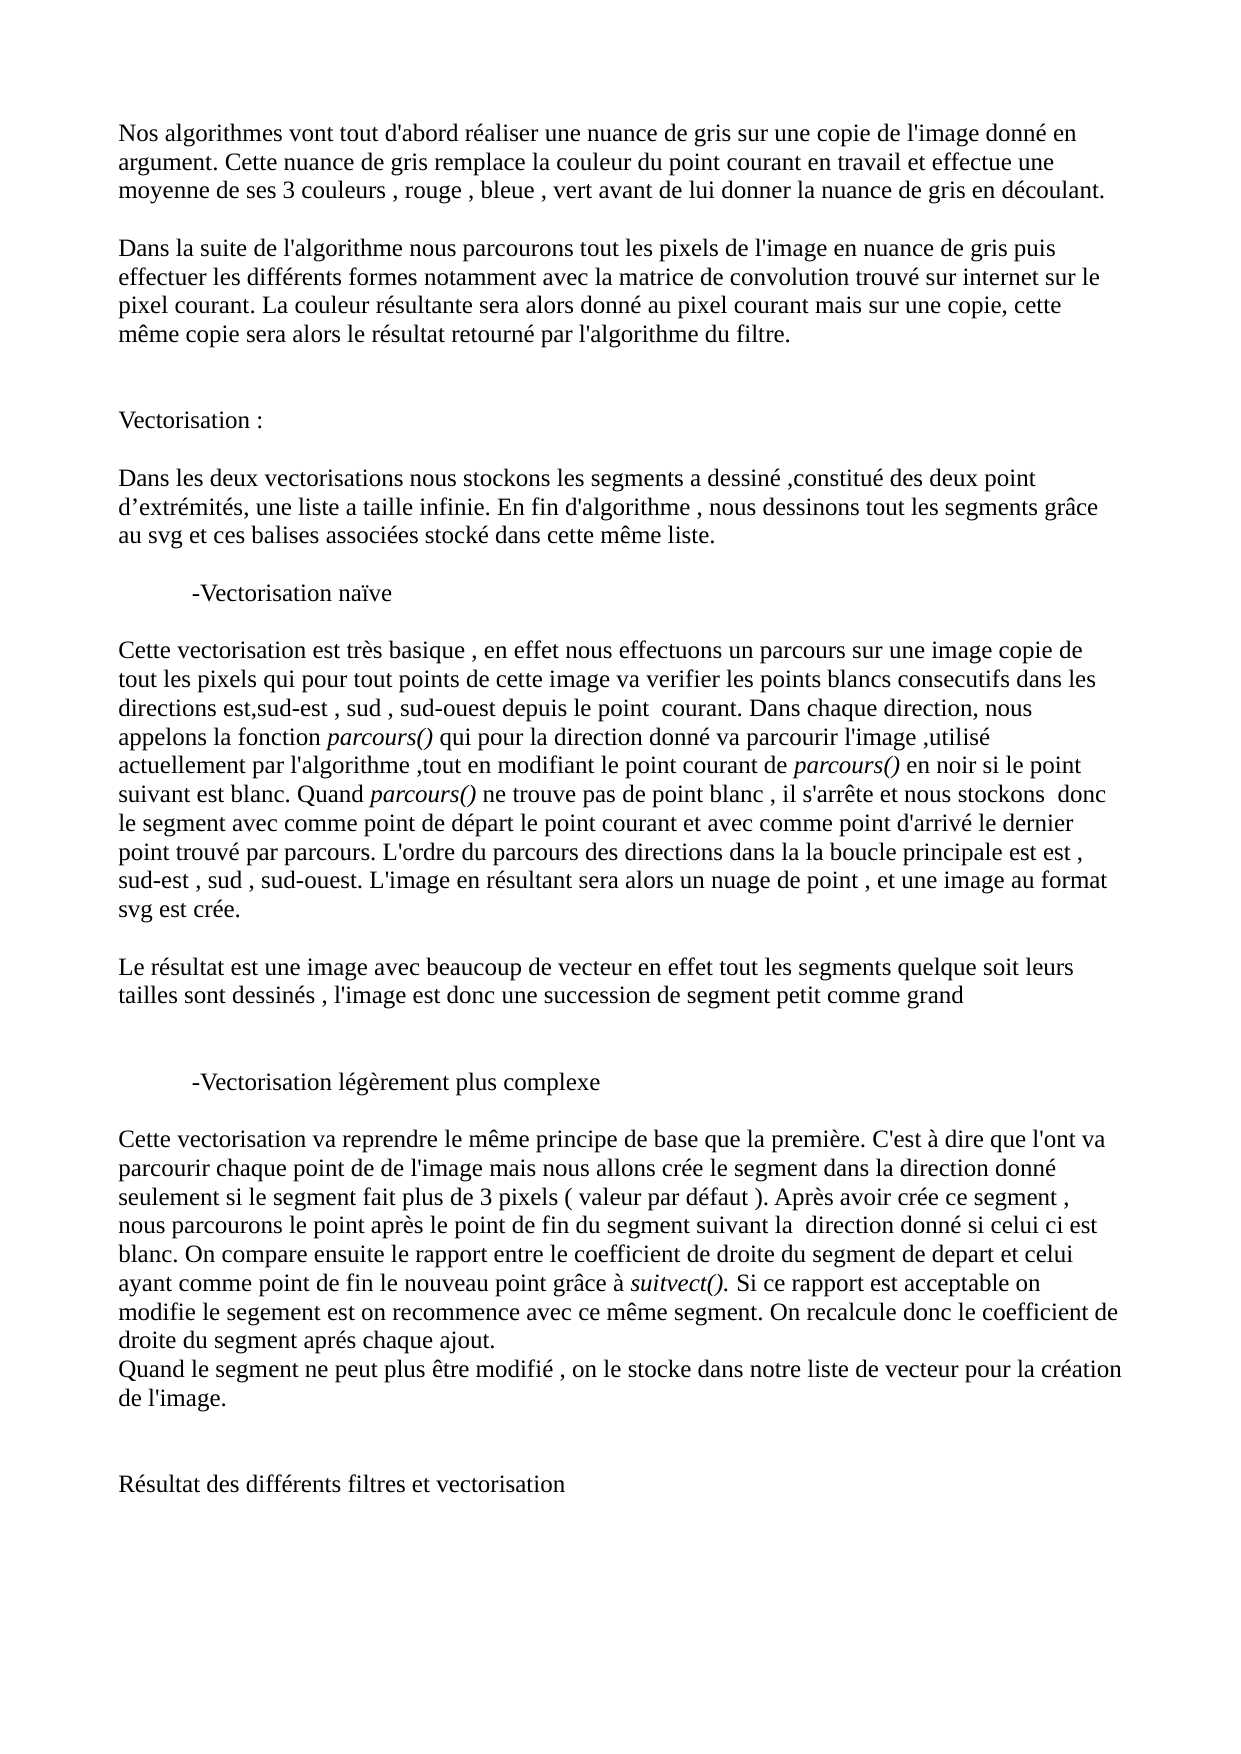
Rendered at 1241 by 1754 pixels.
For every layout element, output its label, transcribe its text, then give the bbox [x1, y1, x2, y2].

text -Vectorisation légèrement plus complexe [118, 1067, 1122, 1096]
text Le résultat est une image avec beaucoup de vecteur en effet tout les segments quelque soit leurs tailles sont dessinés , l'image est donc une succession de segment petit comme grand [118, 952, 1122, 1009]
text Cette vectorisation va reprendre le même principe de base que la première. C'est à dire que l'ont va parcourir chaque point de de l'image mais nous allons crée le segment dans la direction donné seulement si le segment fait plus de 3 pixels ( valeur par défaut ). Après avoir crée ce segment , nous parcourons le point après le point de fin du segment suivant la direction donné si celui ci est blanc. On compare ensuite le rapport entre le coefficient de droite du segment de depart et celui ayant comme point de fin le nouveau point grâce à suitvect(). Si ce rapport est acceptable on modifie le segement est on recommence avec ce même segment. On recalcule donc le coefficient de droite du segment aprés chaque ajout. [118, 1124, 1122, 1354]
text Vectorisation : [118, 406, 1122, 434]
text Cette vectorisation est très basique , en effet nous effectuons un parcours sur une image copie de tout les pixels qui pour tout points de cette image va verifier les points blancs consecutifs dans les directions est,sud-est , sud , sud-ouest depuis le point courant. Dans chaque direction, nous appelons la fonction parcours() qui pour la direction donné va parcourir l'image ,utilisé actuellement par l'algorithme ,tout en modifiant le point courant de parcours() en noir si le point suivant est blanc. Quand parcours() ne trouve pas de point blanc , il s'arrête et nous stockons donc le segment avec comme point de départ le point courant et avec comme point d'arrivé le dernier point trouvé par parcours. L'ordre du parcours des directions dans la la boucle principale est est , sud-est , sud , sud-ouest. L'image en résultant sera alors un nuage de point , et une image au format svg est crée. [118, 636, 1122, 923]
text Nos algorithmes vont tout d'abord réaliser une nuance de gris sur une copie de l'image donné en argument. Cette nuance de gris remplace la couleur du point courant en travail et effectue une moyenne de ses 3 couleurs , rouge , bleue , vert avant de lui donner la nuance de gris en découlant. [118, 118, 1122, 204]
text Résultat des différents filtres et vectorisation [118, 1469, 1122, 1498]
text Dans la suite de l'algorithme nous parcourons tout les pixels de l'image en nuance de gris puis effectuer les différents formes notamment avec la matrice de convolution trouvé sur internet sur le pixel courant. La couleur résultante sera alors donné au pixel courant mais sur une copie, cette même copie sera alors le résultat retourné par l'algorithme du filtre. [118, 233, 1122, 348]
text Dans les deux vectorisations nous stockons les segments a dessiné ,constitué des deux point d’extrémités, une liste a taille infinie. En fin d'algorithme , nous dessinons tout les segments grâce au svg et ces balises associées stocké dans cette même liste. [118, 463, 1122, 549]
text Quand le segment ne peut plus être modifié , on le stocke dans notre liste de vecteur pour la création de l'image. [118, 1354, 1122, 1412]
text -Vectorisation naïve [118, 578, 1122, 607]
